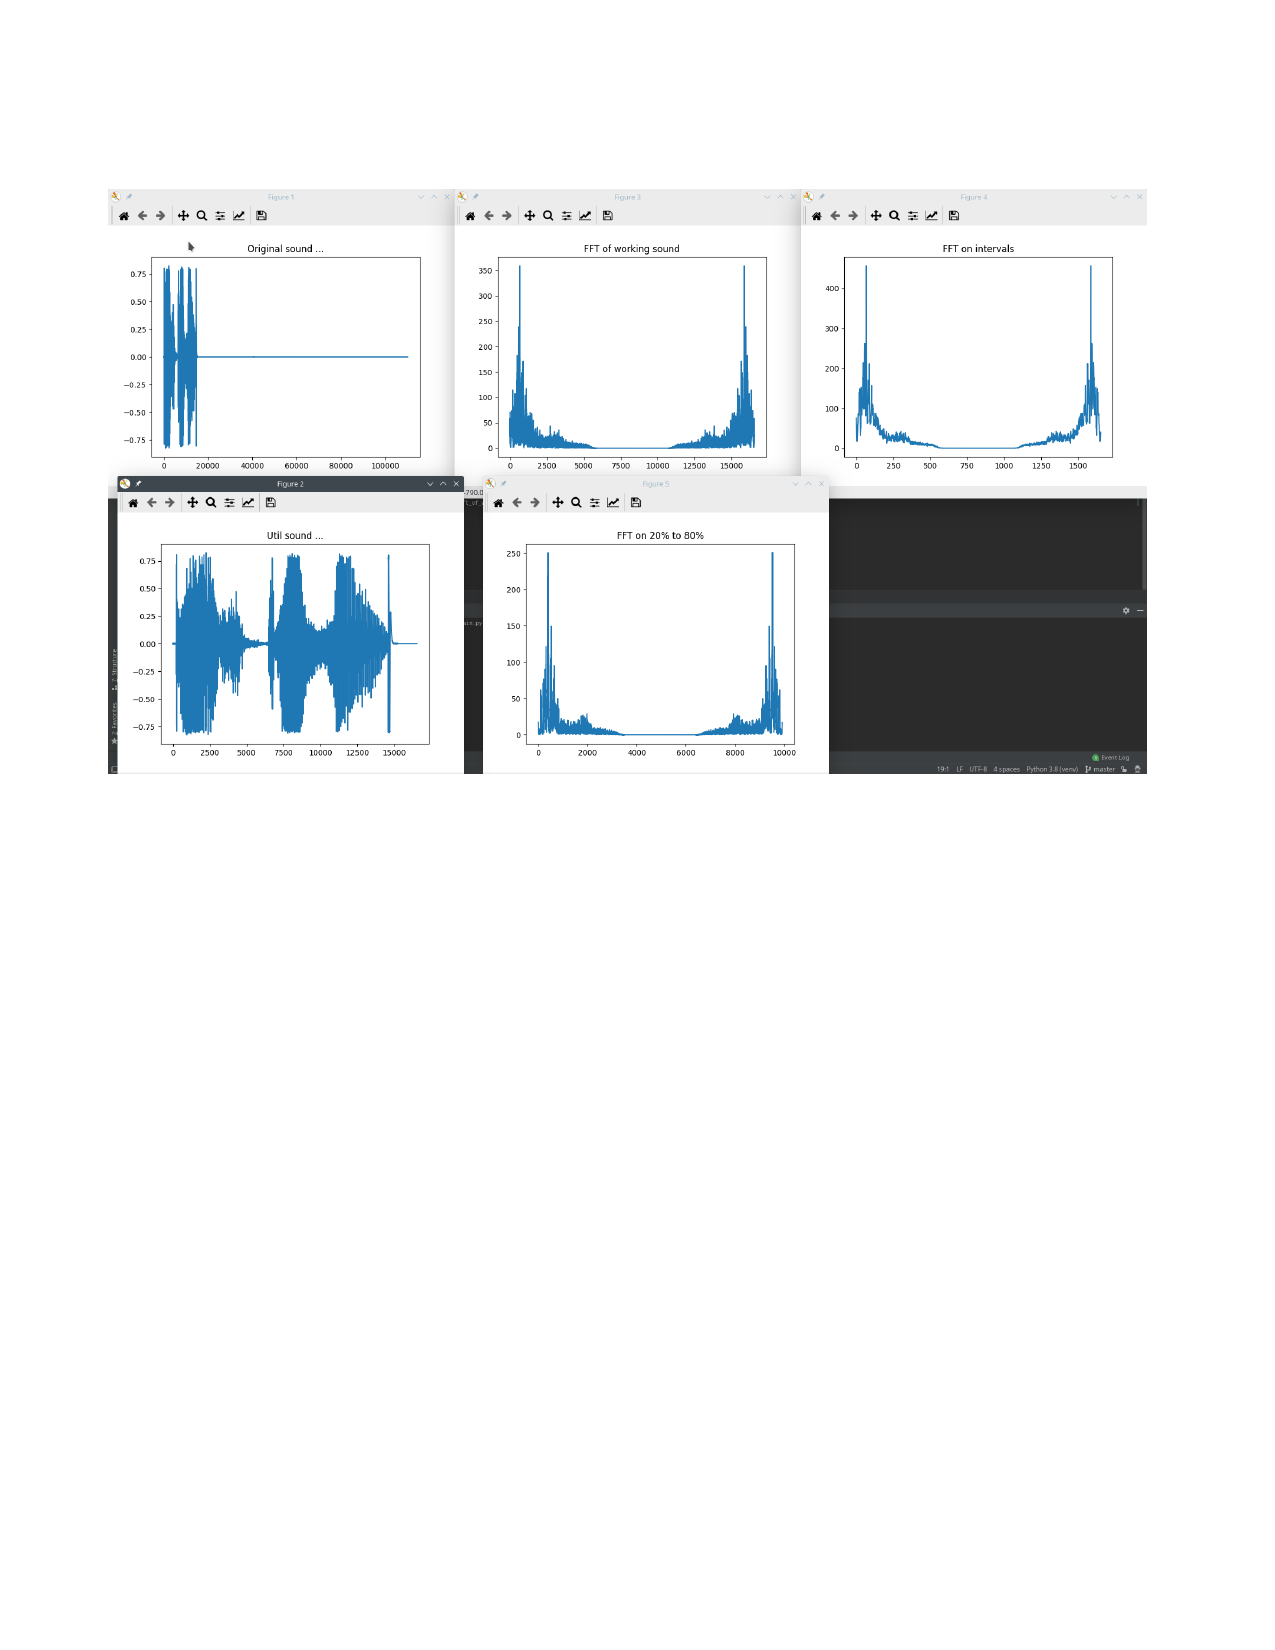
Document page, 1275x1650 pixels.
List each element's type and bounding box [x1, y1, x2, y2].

picture [108, 189, 1147, 774]
